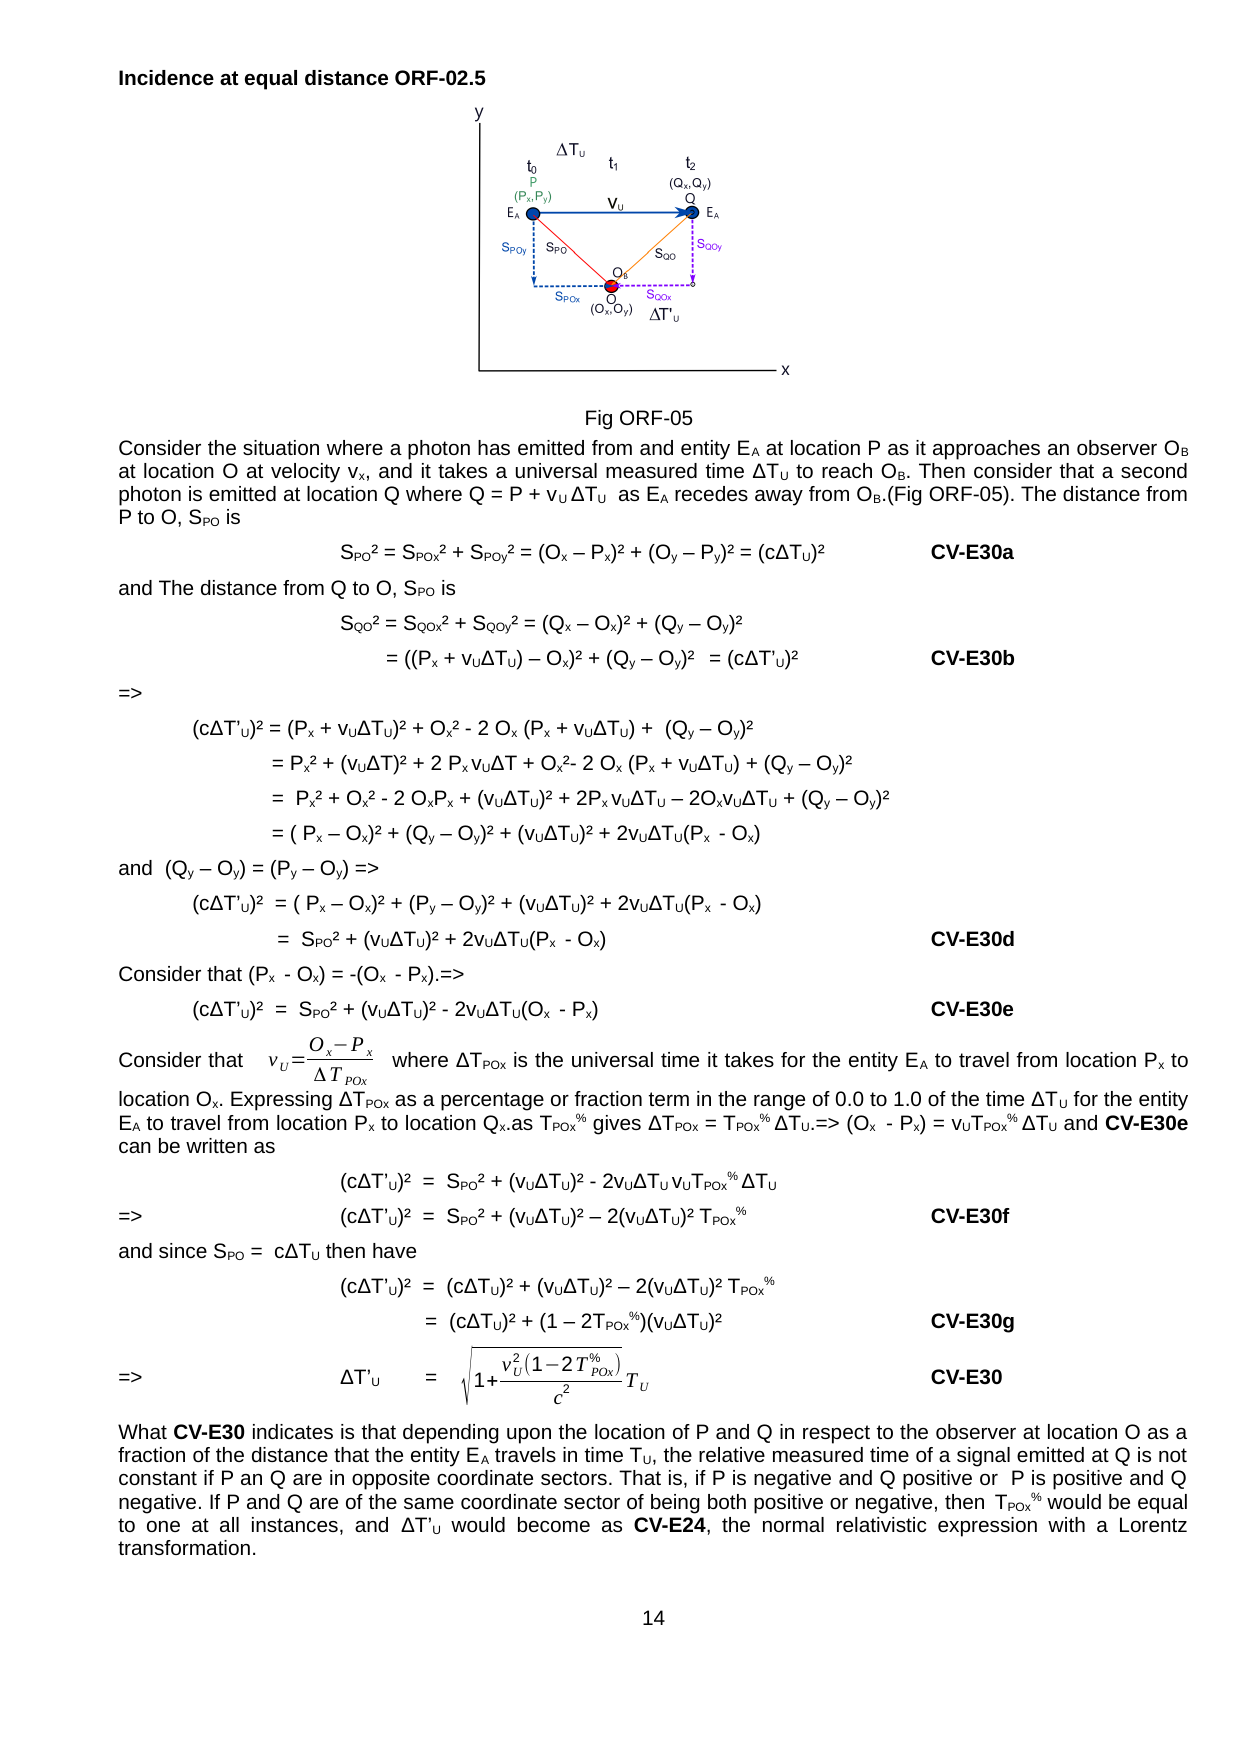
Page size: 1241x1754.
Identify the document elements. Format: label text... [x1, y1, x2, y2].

text Fig ORF-05 [118, 90, 1188, 430]
text => [118, 681, 1188, 704]
text SPO² = SPOx² + SPOy² = (Ox – Px)² + (Oy – Py)² = (cΔTU)² CV-E30a [118, 541, 1188, 564]
text Incidence at equal distance ORF-02.5 [118, 67, 1188, 90]
text and since SPO = cΔTU then have [118, 1240, 1188, 1263]
text SQO² = SQOx² + SQOy² = (Qx – Ox)² + (Qy – Oy)² [118, 611, 1188, 634]
text (cΔT’U)² = (cΔTU)² + (vUΔTU)² – 2(vUΔTU)² TPOx% [118, 1275, 1188, 1298]
text = (cΔTU)² + (1 – 2TPOx%)(vUΔTU)² CV-E30g [118, 1310, 1188, 1333]
text What CV-E30 indicates is that depending upon the location of P and Q in respect to the observer at location O as a fraction of the distance that the entity EA travels in time TU, the relative measured time of a signal emitted at Q is not constant if P an Q are in opposite coordinate sectors. That is, if P is negative and Q positive or P is positive and Q negative. If P and Q are of the same coordinate sector of being both positive or negative, then TPOx% would be equal to one at all instances, and ΔT’U would become as CV-E24, the normal relativistic expression with a Lorentz transformation. [118, 1421, 1188, 1560]
text = Px² + Ox² - 2 OxPx + (vUΔTU)² + 2Px vUΔTU – 2OxvUΔTU + (Qy – Oy)² [118, 787, 1188, 810]
text and The distance from Q to O, SPO is [118, 576, 1188, 599]
text (cΔT’U)² = SPO² + (vUΔTU)² - 2vUΔTU(Ox - Px) CV-E30e [118, 997, 1188, 1021]
text = SPO² + (vUΔTU)² + 2vUΔTU(Px - Ox) CV-E30d [118, 927, 1188, 950]
text and (Qy – Oy) = (Py – Oy) => [118, 857, 1188, 880]
text = Px² + (vUΔT)² + 2 Px vUΔT + Ox²- 2 Ox (Px + vUΔTU) + (Qy – Oy)² [118, 752, 1188, 775]
text => ΔT’U = CV-E30 [118, 1345, 1188, 1409]
text (cΔT’U)² = ( Px – Ox)² + (Py – Oy)² + (vUΔTU)² + 2vUΔTU(Px - Ox) [118, 892, 1188, 915]
text = ( Px – Ox)² + (Qy – Oy)² + (vUΔTU)² + 2vUΔTU(Px - Ox) [118, 822, 1188, 845]
text (cΔT’U)² = SPO² + (vUΔTU)² - 2vUΔTU vUTPOx% ΔTU [118, 1169, 1188, 1193]
text Consider the situation where a photon has emitted from and entity EA at location P as it approaches an observer OB at location O at velocity vx, and it takes a universal measured time ΔTU to reach OB. Then consider that a second photon is emitted at location Q where Q = P + vU ΔTU as EA recedes away from OB.(Fig ORF-05). The distance from P to O, SPO is [118, 436, 1188, 529]
text Consider that where ΔTPOx is the universal time it takes for the entity EA to travel from location Px to location Ox. Expressing ΔTPOx as a percentage or fraction term in the range of 0.0 to 1.0 of the time ΔTU for the entity EA to travel from location Px to location Qx.as TPOx% gives ΔTPOx = TPOx% ΔTU.=> (Ox - Px) = vUTPOx% ΔTU and CV-E30e can be written as [118, 1032, 1188, 1158]
text => (cΔT’U)² = SPO² + (vUΔTU)² – 2(vUΔTU)² TPOx% CV-E30f [118, 1204, 1188, 1228]
picture [455, 98, 799, 407]
text Consider that (Px - Ox) = -(Ox - Px).=> [118, 962, 1188, 985]
text (cΔT’U)² = (Px + vUΔTU)² + Ox² - 2 Ox (Px + vUΔTU) + (Qy – Oy)² [118, 716, 1188, 740]
text = ((Px + vUΔTU) – Ox)² + (Qy – Oy)² = (cΔT’U)² CV-E30b [118, 646, 1188, 669]
